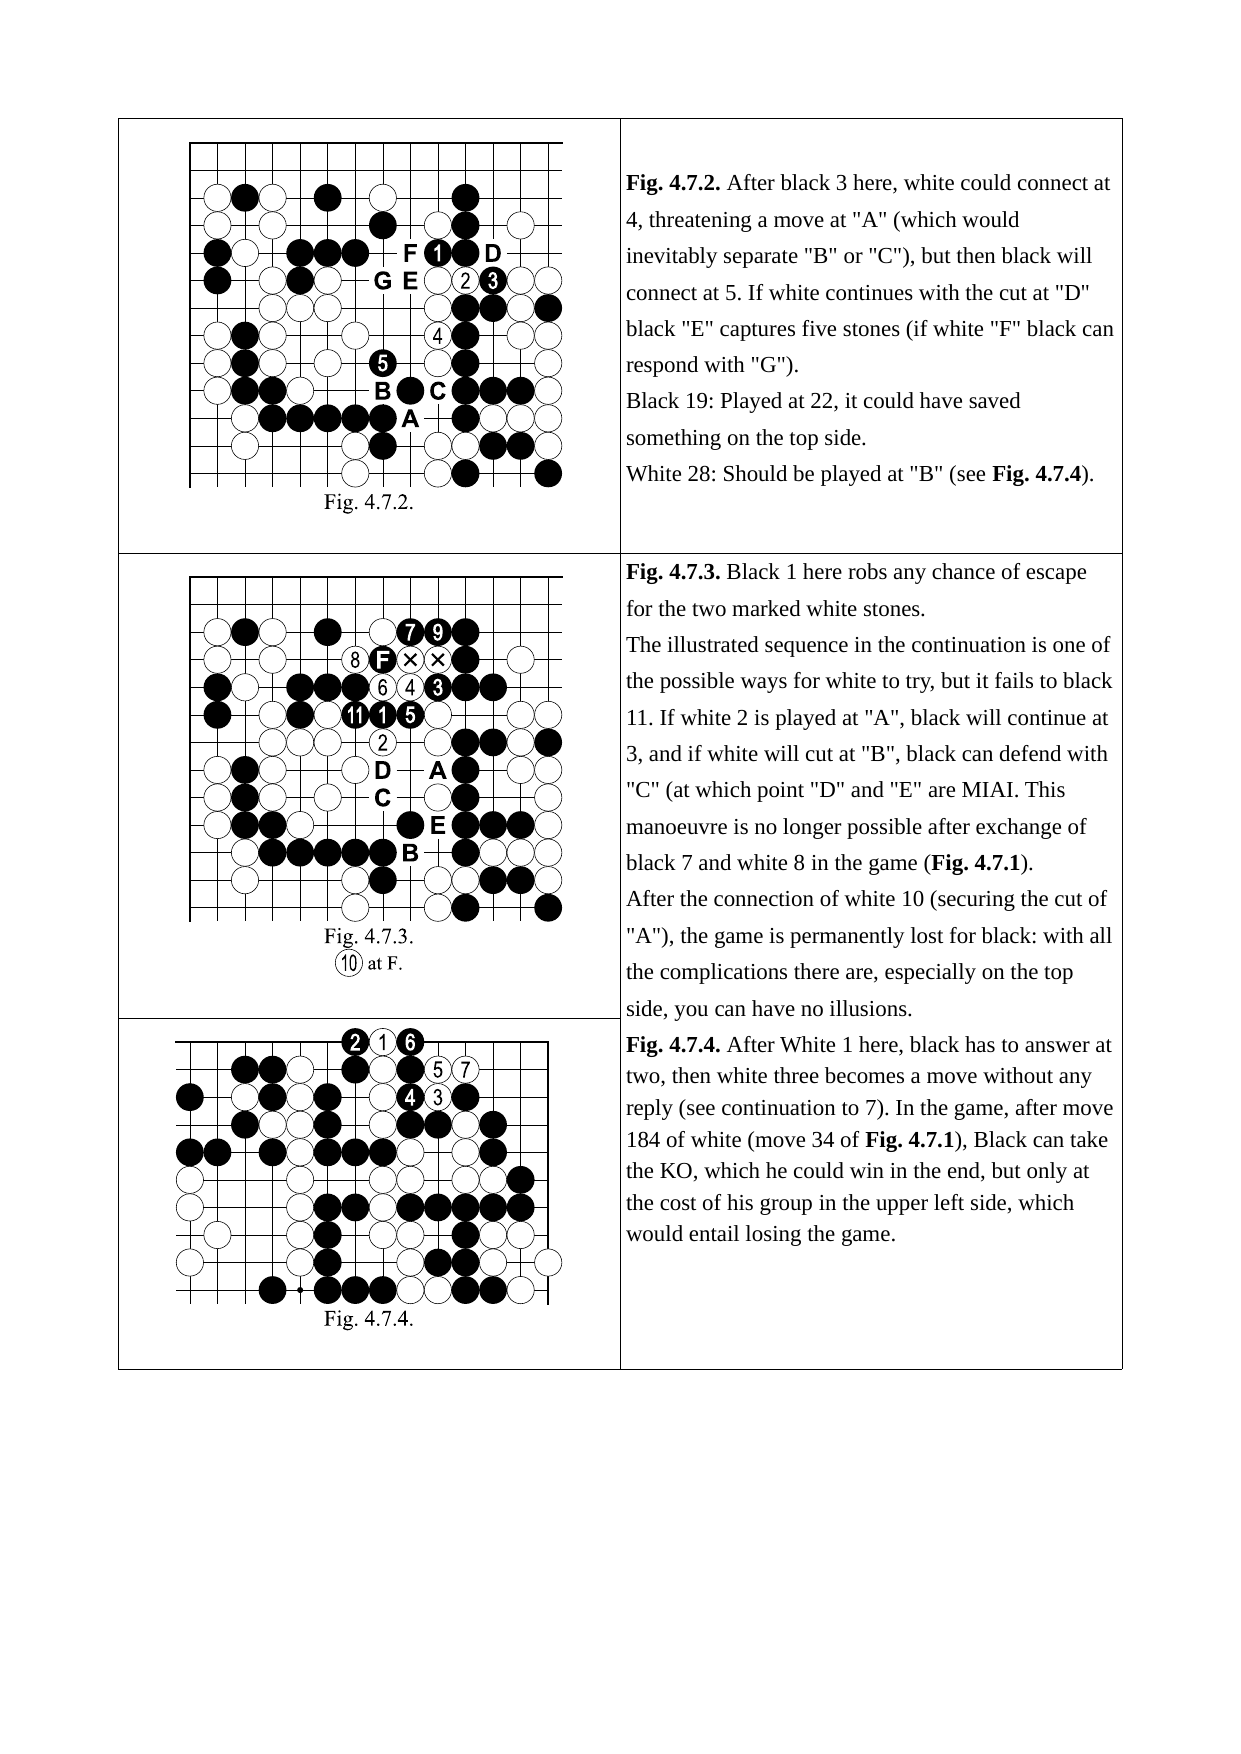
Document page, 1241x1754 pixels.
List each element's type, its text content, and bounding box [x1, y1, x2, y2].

text . [118, 1398, 1122, 1427]
table_header Fig. 4.7.2. After black 3 here, white could connect at 4, threatening a move at "A" (which would inevitably separate "B" or "C"), but then black will connect at 5. If white continues with the cut at "D" black "E" captures five stones (if white "F" black can respond with "G"). Black 19: Played at 22, it could have saved something on the top side. White 28: Should be played at "B" (see Fig. 4.7.4). [621, 119, 1122, 552]
table_cell [119, 1019, 620, 1369]
table_header [119, 119, 620, 552]
table_cell Fig. 4.7.3. Black 1 here robs any chance of escape for the two marked white stones. The illustrated sequence in the continuation is one of the possible ways for white to try, but it fails to black 11. If white 2 is played at "A", black will continue at 3, and if white will cut at "B", black can defend with "C" (at which point "D" and "E" are MIAI. This manoeuvre is no longer possible after exchange of black 7 and white 8 in the game (Fig. 4.7.1). After the connection of white 10 (securing the cut of "A"), the game is permanently lost for black: with all the complications there are, especially on the top side, you can have no illusions. Fig. 4.7.4. After White 1 here, black has to answer at two, then white three becomes a move without any reply (see continuation to 7). In the game, after move 184 of white (move 34 of Fig. 4.7.1), Black can take the KO, which he could win in the end, but only at the cost of his group in the upper left side, which would entail losing the game. [621, 554, 1122, 1369]
table_cell [119, 554, 620, 1017]
